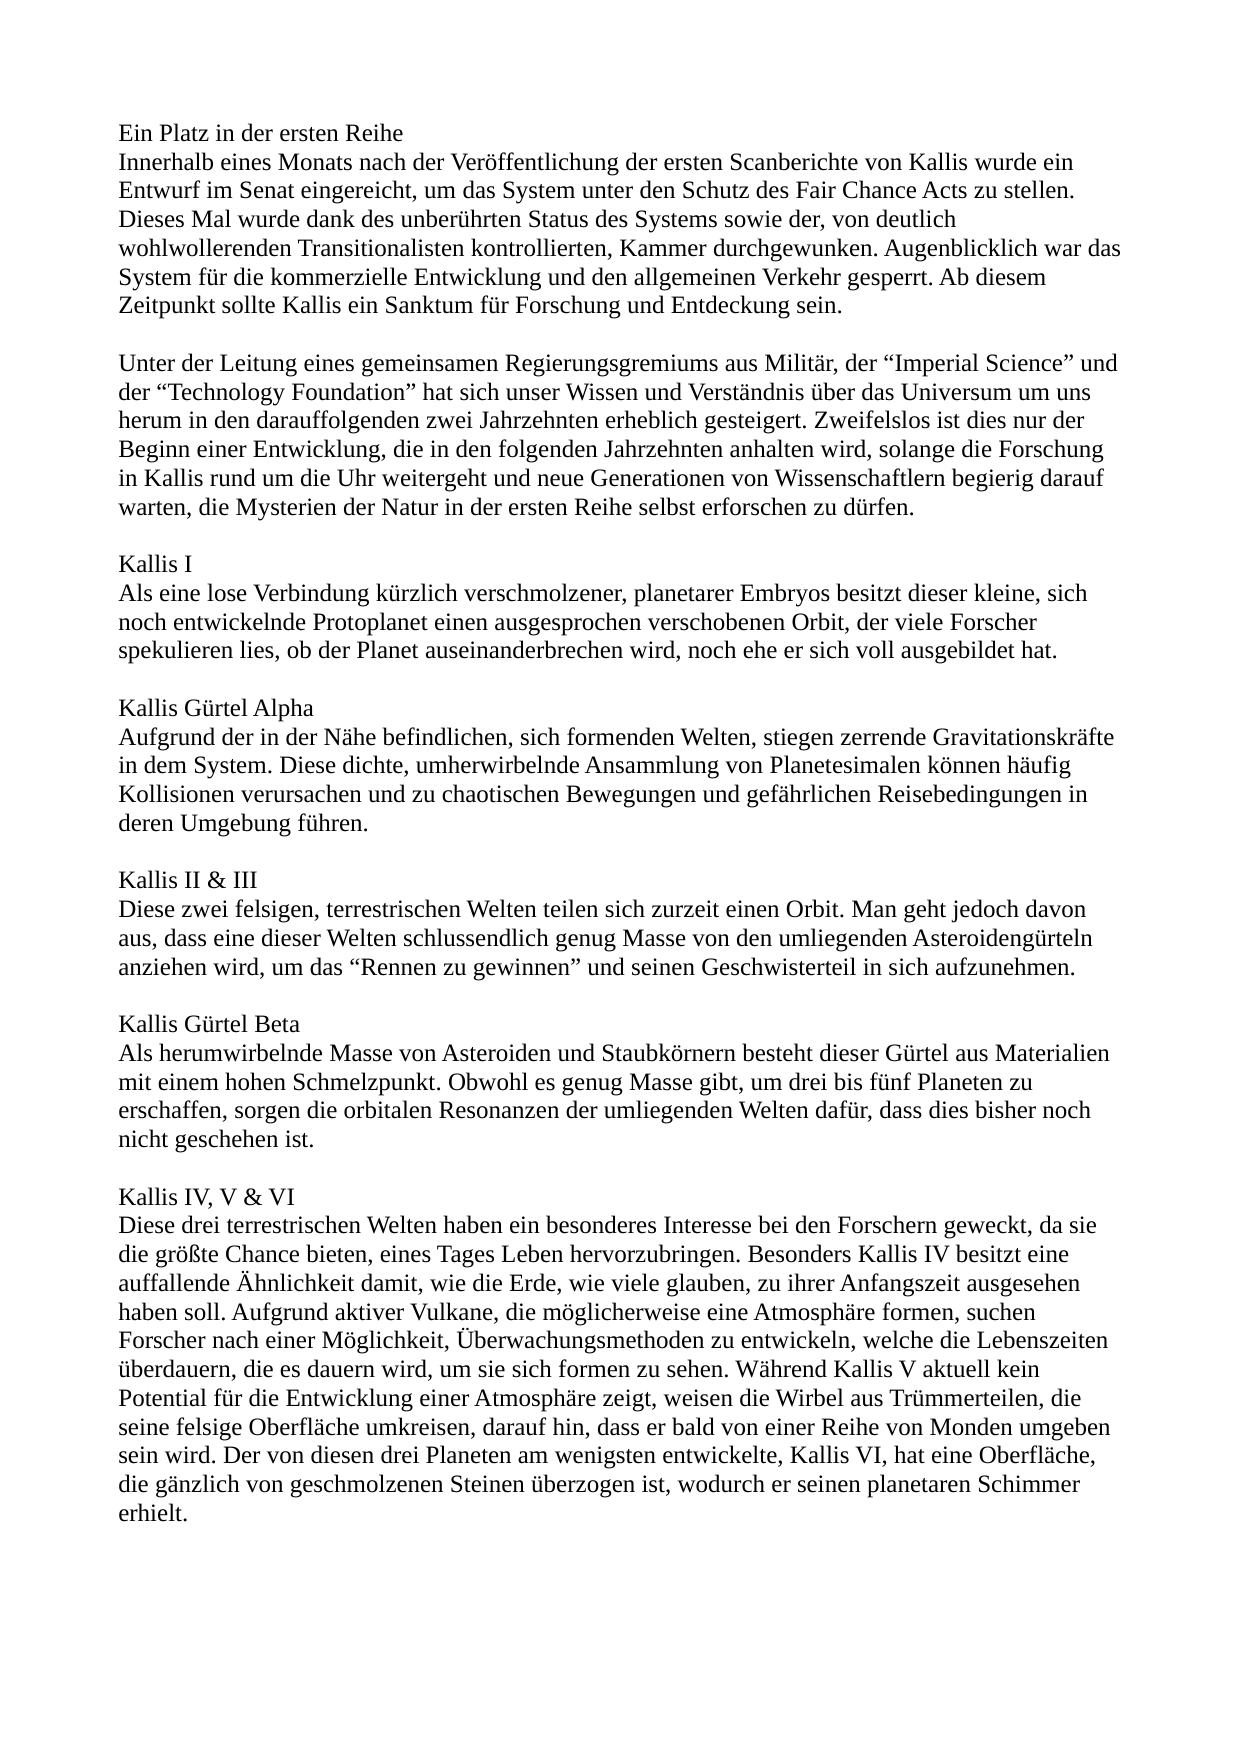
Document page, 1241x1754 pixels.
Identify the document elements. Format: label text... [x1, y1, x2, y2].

text Diese drei terrestrischen Welten haben ein besonderes Interesse bei den Forschern geweckt, da sie die größte Chance bieten, eines Tages Leben hervorzubringen. Besonders Kallis IV besitzt eine auffallende Ähnlichkeit damit, wie die Erde, wie viele glauben, zu ihrer Anfangszeit ausgesehen haben soll. Aufgrund aktiver Vulkane, die möglicherweise eine Atmosphäre formen, suchen Forscher nach einer Möglichkeit, Überwachungsmethoden zu entwickeln, welche die Lebenszeiten überdauern, die es dauern wird, um sie sich formen zu sehen. Während Kallis V aktuell kein Potential für die Entwicklung einer Atmosphäre zeigt, weisen die Wirbel aus Trümmerteilen, die seine felsige Oberfläche umkreisen, darauf hin, dass er bald von einer Reihe von Monden umgeben sein wird. Der von diesen drei Planeten am wenigsten entwickelte, Kallis VI, hat eine Oberfläche, die gänzlich von geschmolzenen Steinen überzogen ist, wodurch er seinen planetaren Schimmer erhielt. [118, 1211, 1122, 1527]
text Unter der Leitung eines gemeinsamen Regierungsgremiums aus Militär, der “Imperial Science” und der “Technology Foundation” hat sich unser Wissen und Verständnis über das Universum um uns herum in den darauffolgenden zwei Jahrzehnten erheblich gesteigert. Zweifelslos ist dies nur der Beginn einer Entwicklung, die in den folgenden Jahrzehnten anhalten wird, solange die Forschung in Kallis rund um die Uhr weitergeht und neue Generationen von Wissenschaftlern begierig darauf warten, die Mysterien der Natur in der ersten Reihe selbst erforschen zu dürfen. [118, 348, 1122, 521]
text Kallis Gürtel Alpha [118, 693, 1122, 722]
text Kallis Gürtel Beta [118, 1009, 1122, 1038]
text Kallis II & III [118, 866, 1122, 894]
text Als eine lose Verbindung kürzlich verschmolzener, planetarer Embryos besitzt dieser kleine, sich noch entwickelnde Protoplanet einen ausgesprochen verschobenen Orbit, der viele Forscher spekulieren lies, ob der Planet auseinanderbrechen wird, noch ehe er sich voll ausgebildet hat. [118, 578, 1122, 664]
text Kallis I [118, 549, 1122, 578]
text Kallis IV, V & VI [118, 1182, 1122, 1211]
text Als herumwirbelnde Masse von Asteroiden und Staubkörnern besteht dieser Gürtel aus Materialien mit einem hohen Schmelzpunkt. Obwohl es genug Masse gibt, um drei bis fünf Planeten zu erschaffen, sorgen die orbitalen Resonanzen der umliegenden Welten dafür, dass dies bisher noch nicht geschehen ist. [118, 1038, 1122, 1153]
text Ein Platz in der ersten Reihe [118, 118, 1122, 147]
text Aufgrund der in der Nähe befindlichen, sich formenden Welten, stiegen zerrende Gravitationskräfte in dem System. Diese dichte, umherwirbelnde Ansammlung von Planetesimalen können häufig Kollisionen verursachen und zu chaotischen Bewegungen und gefährlichen Reisebedingungen in deren Umgebung führen. [118, 722, 1122, 837]
text Innerhalb eines Monats nach der Veröffentlichung der ersten Scanberichte von Kallis wurde ein Entwurf im Senat eingereicht, um das System unter den Schutz des Fair Chance Acts zu stellen. Dieses Mal wurde dank des unberührten Status des Systems sowie der, von deutlich wohlwollerenden Transitionalisten kontrollierten, Kammer durchgewunken. Augenblicklich war das System für die kommerzielle Entwicklung und den allgemeinen Verkehr gesperrt. Ab diesem Zeitpunkt sollte Kallis ein Sanktum für Forschung und Entdeckung sein. [118, 147, 1122, 319]
text Diese zwei felsigen, terrestrischen Welten teilen sich zurzeit einen Orbit. Man geht jedoch davon aus, dass eine dieser Welten schlussendlich genug Masse von den umliegenden Asteroidengürteln anziehen wird, um das “Rennen zu gewinnen” und seinen Geschwisterteil in sich aufzunehmen. [118, 894, 1122, 981]
